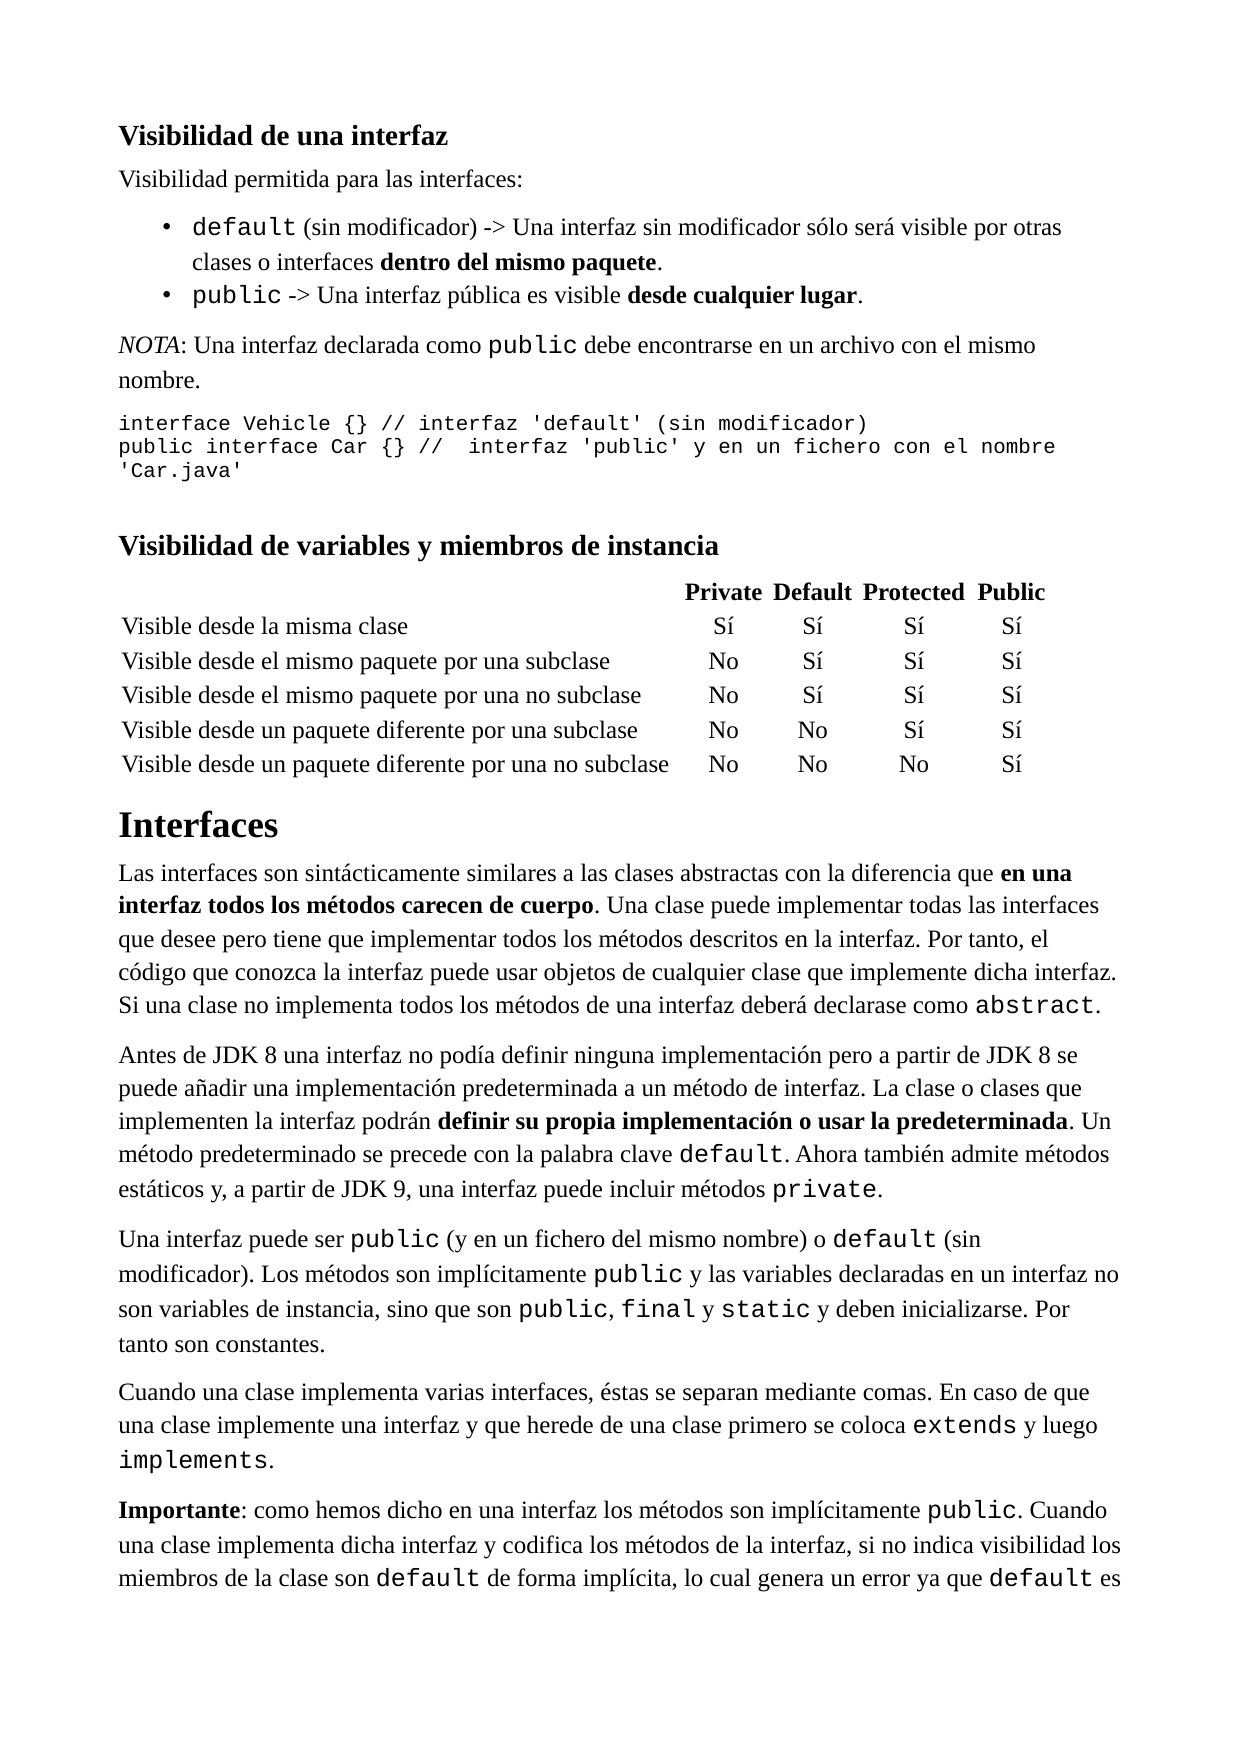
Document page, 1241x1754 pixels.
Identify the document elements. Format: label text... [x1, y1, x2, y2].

table_cell Sí [768, 678, 857, 712]
table_cell Sí [858, 608, 970, 643]
text Una interfaz puede ser public (y en un fichero del mismo nombre) o default (sin modificador). Los métodos son implícitamente public y las variables declaradas en un interfaz no son variables de instancia, sino que son public, final y static y deben inicializarse. Por tanto son constantes. [118, 1224, 1122, 1358]
text Importante: como hemos dicho en una interfaz los métodos son implícitamente public. Cuando una clase implementa dicha interfaz y codifica los métodos de la interfaz, si no indica visibilidad los miembros de la clase son default de forma implícita, lo cual genera un error ya que default es [118, 1495, 1122, 1594]
table_cell No [679, 678, 767, 712]
table_header Public [970, 574, 1053, 608]
text public interface Car {} // interfaz 'public' y en un fichero con el nombre 'Car.java' [118, 436, 1122, 483]
table_cell Sí [970, 712, 1053, 747]
table_cell Visible desde un paquete diferente por una subclase [118, 712, 679, 747]
table_cell Sí [858, 643, 970, 677]
text Cuando una clase implementa varias interfaces, éstas se separan mediante comas. En caso de que una clase implemente una interfaz y que herede de una clase primero se coloca extends y luego implements. [118, 1377, 1122, 1476]
table_cell Visible desde el mismo paquete por una no subclase [118, 678, 679, 712]
table_cell No [768, 747, 857, 781]
table_cell No [858, 747, 970, 781]
table_header [118, 574, 679, 608]
table_cell Sí [970, 608, 1053, 643]
table_cell Sí [858, 712, 970, 747]
table_cell Sí [768, 608, 857, 643]
table_cell Sí [970, 678, 1053, 712]
subtitle Visibilidad de una interfaz [118, 118, 1122, 152]
table_cell No [768, 712, 857, 747]
table_header Default [768, 574, 857, 608]
table_header Private [679, 574, 767, 608]
table_cell Visible desde un paquete diferente por una no subclase [118, 747, 679, 781]
table_cell Sí [768, 643, 857, 677]
subtitle Visibilidad de variables y miembros de instancia [118, 528, 1122, 561]
table_cell Sí [970, 643, 1053, 677]
text Antes de JDK 8 una interfaz no podía definir ninguna implementación pero a partir de JDK 8 se puede añadir una implementación predeterminada a un método de interfaz. La clase o clases que implementen la interfaz podrán definir su propia implementación o usar la predeterminada. Un método predeterminado se precede con la palabra clave default. Ahora también admite métodos estáticos y, a partir de JDK 9, una interfaz puede incluir métodos private. [118, 1040, 1122, 1205]
text Visibilidad permitida para las interfaces: [118, 164, 1122, 193]
text interface Vehicle {} // interfaz 'default' (sin modificador) [118, 413, 1122, 436]
table_header Protected [858, 574, 970, 608]
table_cell No [679, 712, 767, 747]
subtitle Interfaces [118, 802, 1122, 845]
table_cell No [679, 643, 767, 677]
list public -> Una interfaz pública es visible desde cualquier lugar. [162, 280, 1122, 311]
table_cell Sí [679, 608, 767, 643]
text NOTA: Una interfaz declarada como public debe encontrarse en un archivo con el mismo nombre. [118, 330, 1122, 394]
text Las interfaces son sintácticamente similares a las clases abstractas con la diferencia que en una interfaz todos los métodos carecen de cuerpo. Una clase puede implementar todas las interfaces que desee pero tiene que implementar todos los métodos descritos en la interfaz. Por tanto, el código que conozca la interfaz puede usar objetos de cualquier clase que implemente dicha interfaz. Si una clase no implementa todos los métodos de una interfaz deberá declarase como abstract. [118, 858, 1122, 1021]
list default (sin modificador) -> Una interfaz sin modificador sólo será visible por otras clases o interfaces dentro del mismo paquete. [162, 212, 1122, 276]
table_cell Sí [970, 747, 1053, 781]
table_cell No [679, 747, 767, 781]
table_cell Visible desde la misma clase [118, 608, 679, 643]
table_cell Visible desde el mismo paquete por una subclase [118, 643, 679, 677]
table_cell Sí [858, 678, 970, 712]
